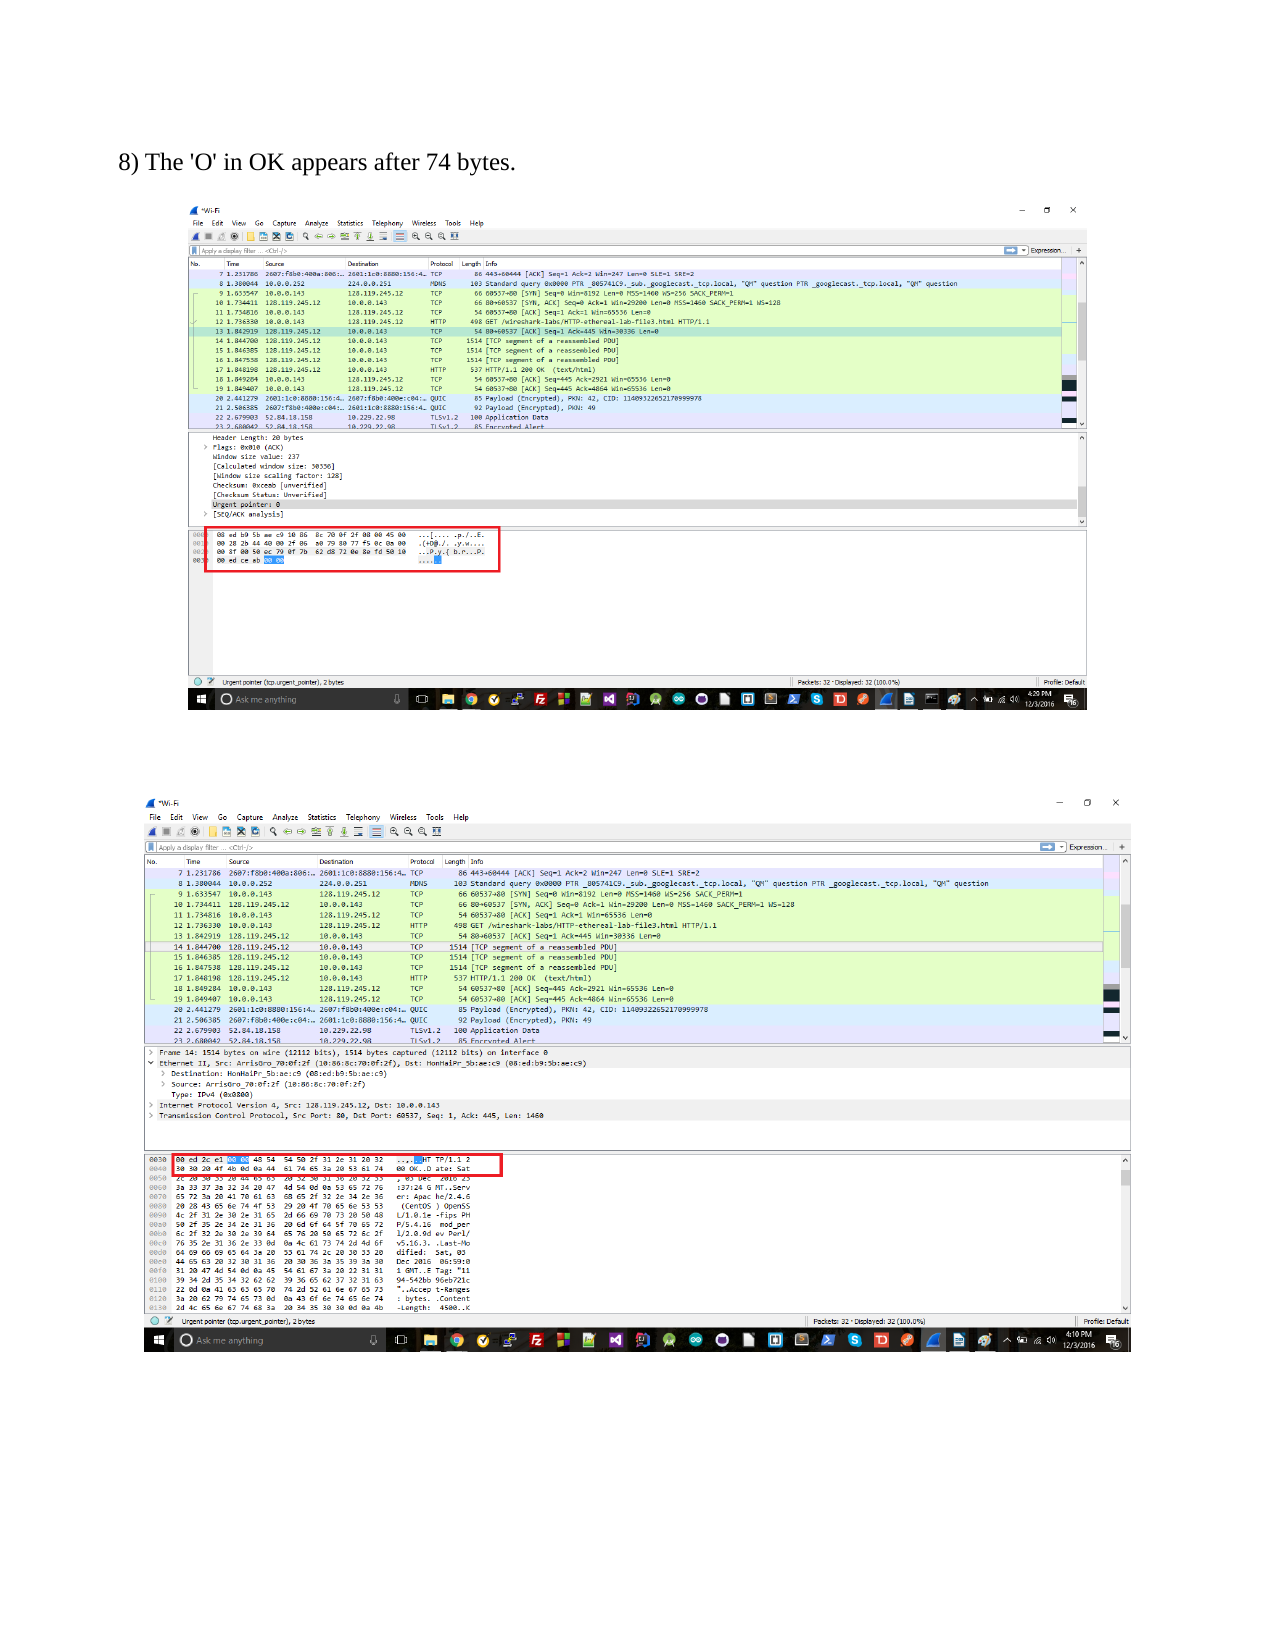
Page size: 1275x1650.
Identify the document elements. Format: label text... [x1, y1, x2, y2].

picture [188, 204, 1087, 710]
text 8) The 'O' in OK appears after 74 bytes. [118, 147, 1157, 176]
picture [144, 796, 1131, 1352]
